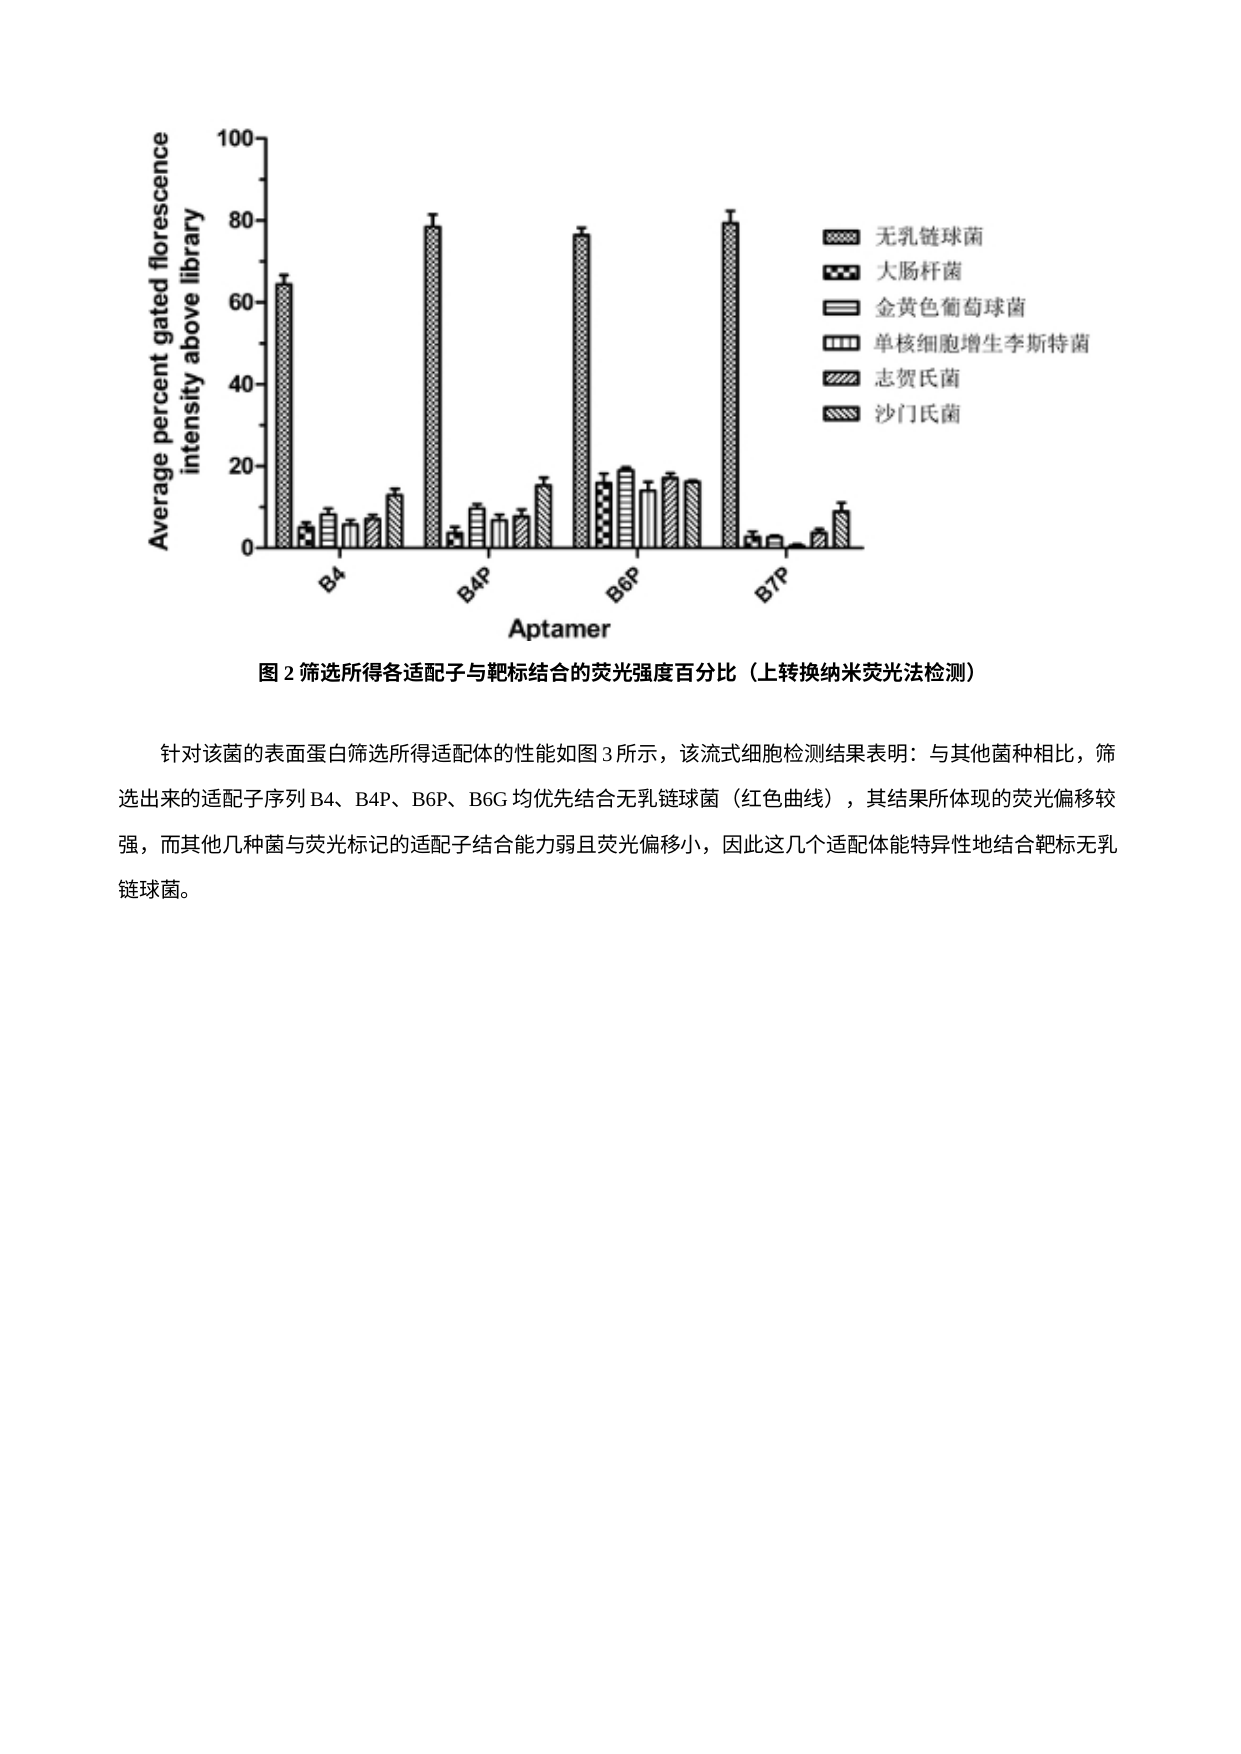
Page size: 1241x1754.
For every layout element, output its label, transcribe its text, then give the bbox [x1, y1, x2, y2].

text 针对该菌的表面蛋白筛选所得适配体的性能如图3所示，该流式细胞检测结果表明：与其他菌种相比，筛选出来的适配子序列B4、B4P、B6P、B6G均优先结合无乳链球菌（红色曲线），其结果所体现的荧光偏移较强，而其他几种菌与荧光标记的适配子结合能力弱且荧光偏移小，因此这几个适配体能特异性地结合靶标无乳链球菌。 [118, 737, 1122, 903]
text 图2 筛选所得各适配子与靶标结合的荧光强度百分比（上转换纳米荧光法检测） [118, 118, 1122, 686]
picture [147, 118, 1093, 641]
